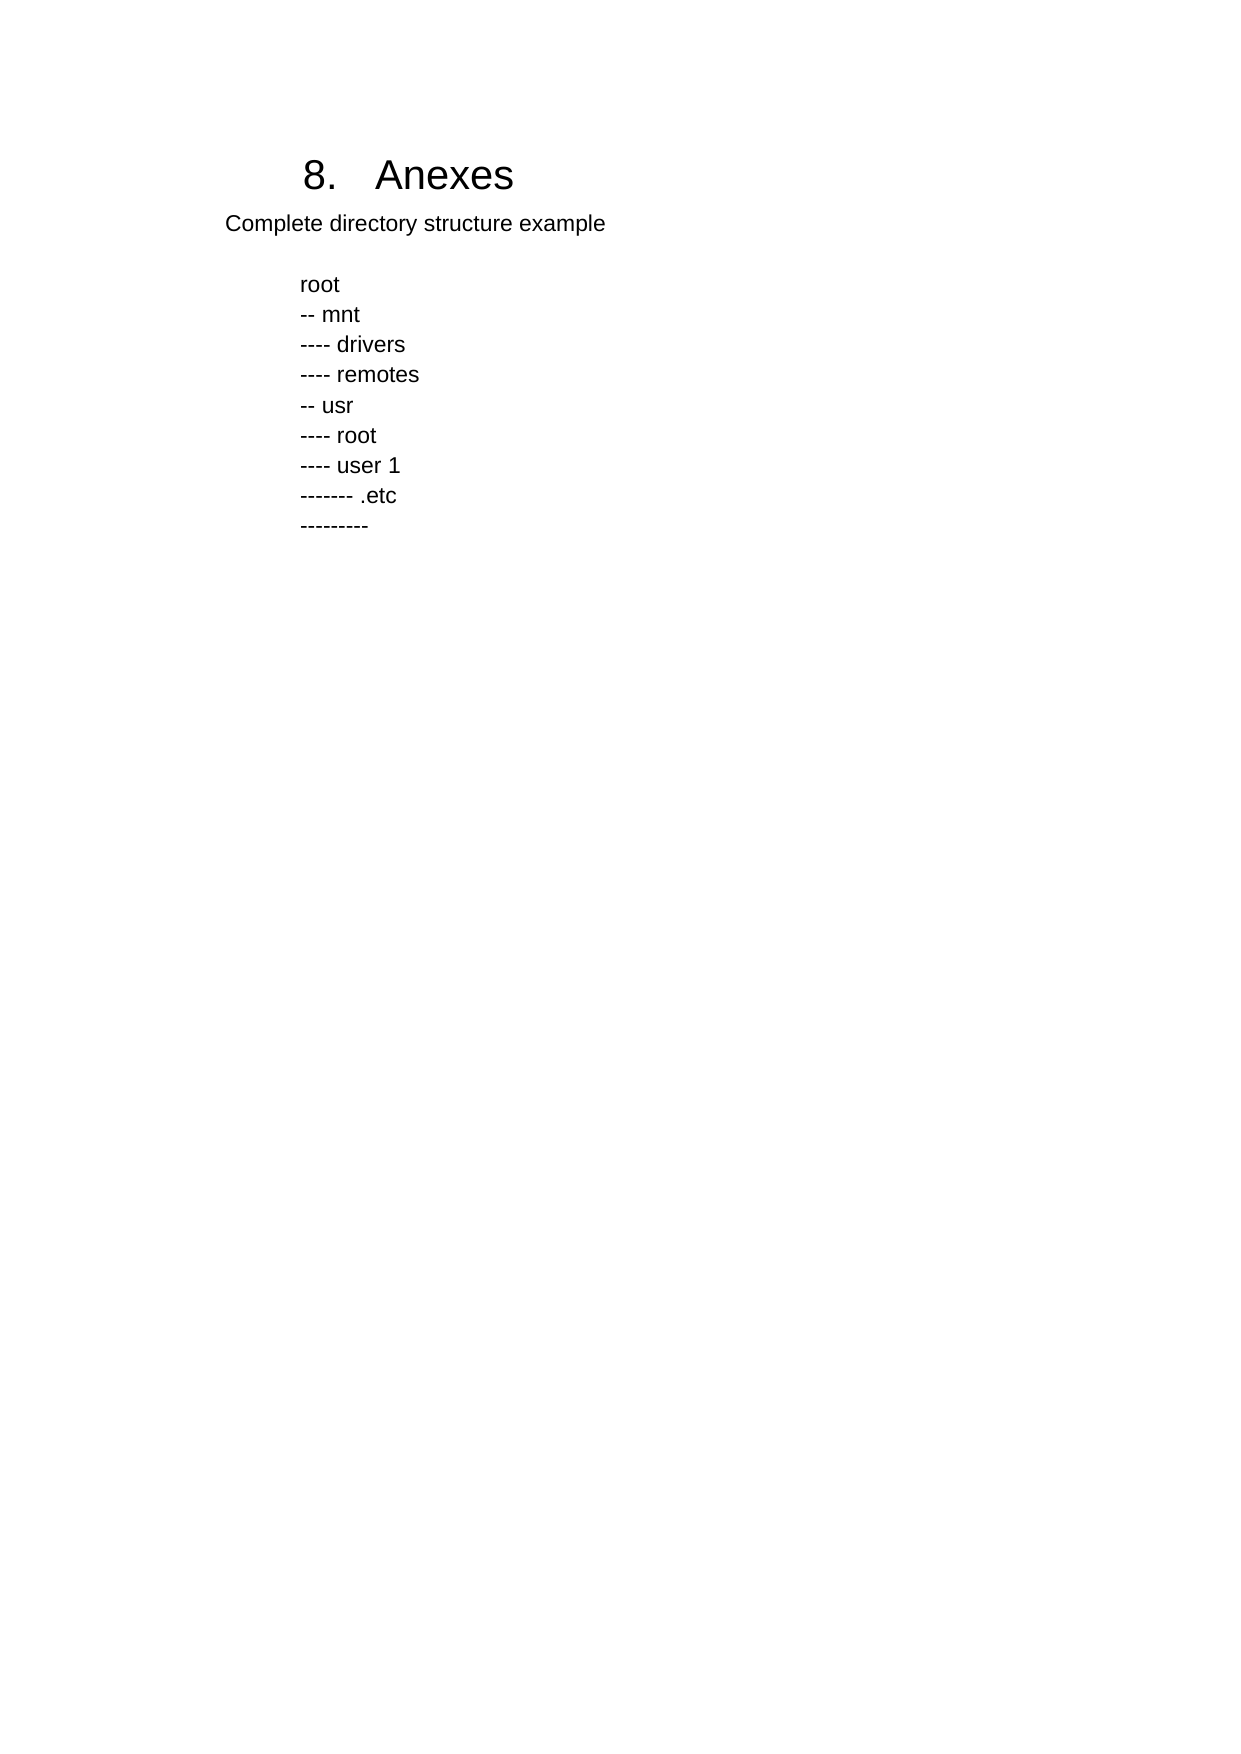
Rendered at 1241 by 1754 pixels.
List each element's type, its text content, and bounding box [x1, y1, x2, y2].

text ---- user 1 [300, 452, 1090, 478]
text ---- root [300, 422, 1090, 448]
text root [300, 271, 1090, 297]
text ---- remotes [300, 361, 1090, 388]
text -- mnt [300, 301, 1090, 327]
text ---- drivers [300, 331, 1090, 358]
text -- usr [300, 392, 1090, 418]
subtitle Anexes [337, 150, 1090, 198]
text Complete directory structure example [225, 210, 1090, 237]
text ------- .etc [300, 482, 1090, 509]
text --------- [300, 512, 1090, 539]
